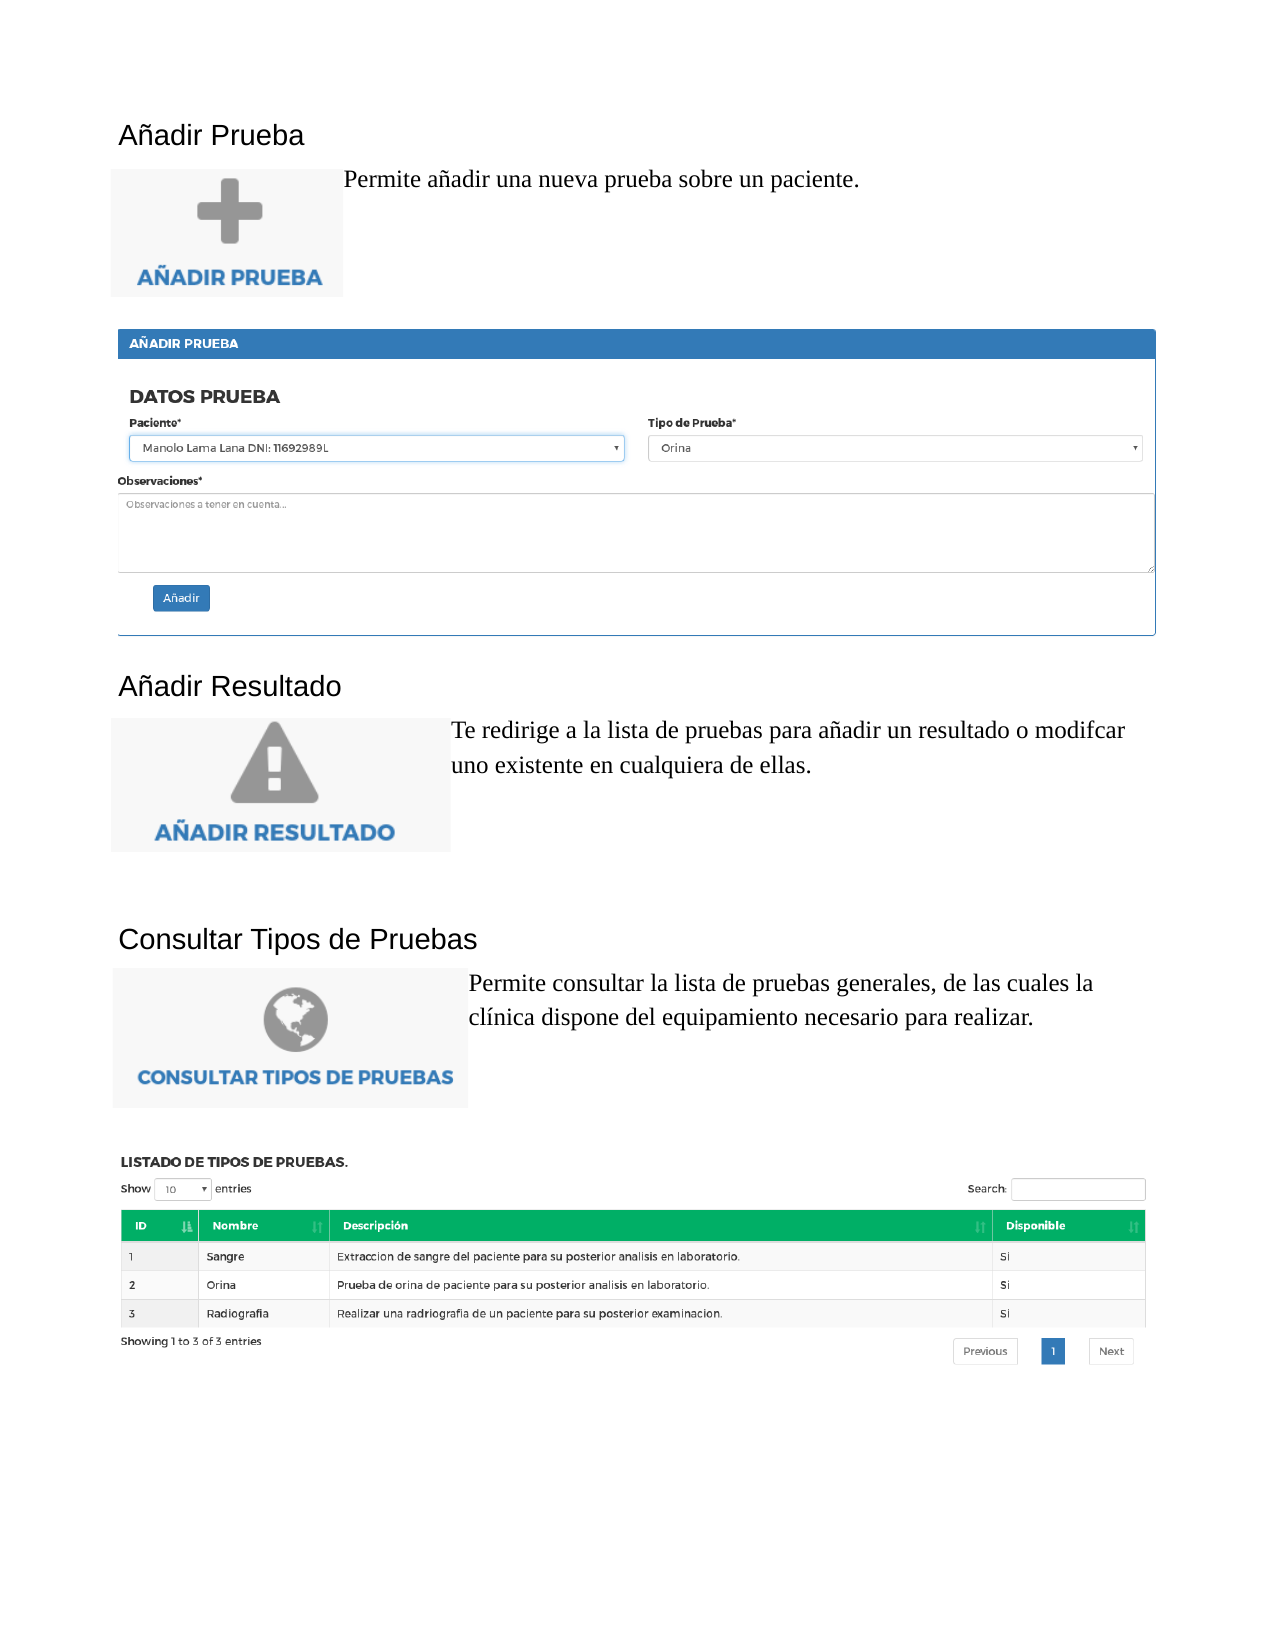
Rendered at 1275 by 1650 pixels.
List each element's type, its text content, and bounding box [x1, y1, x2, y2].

text Permite añadir una nueva prueba sobre un paciente. [118, 164, 1157, 193]
picture [110, 169, 344, 297]
subtitle Consultar Tipos de Pruebas [118, 922, 1157, 956]
picture [118, 311, 1157, 670]
picture [111, 718, 451, 852]
subtitle Añadir Resultado [118, 670, 1157, 703]
subtitle Añadir Prueba [118, 118, 1157, 152]
text Te redirige a la lista de pruebas para añadir un resultado o modifcar uno existente en cualquiera de ellas. [118, 715, 1157, 778]
picture [118, 1149, 1157, 1368]
picture [112, 968, 469, 1108]
text Permite consultar la lista de pruebas generales, de las cuales la clínica dispone del equipamiento necesario para realizar. [469, 968, 1157, 1031]
